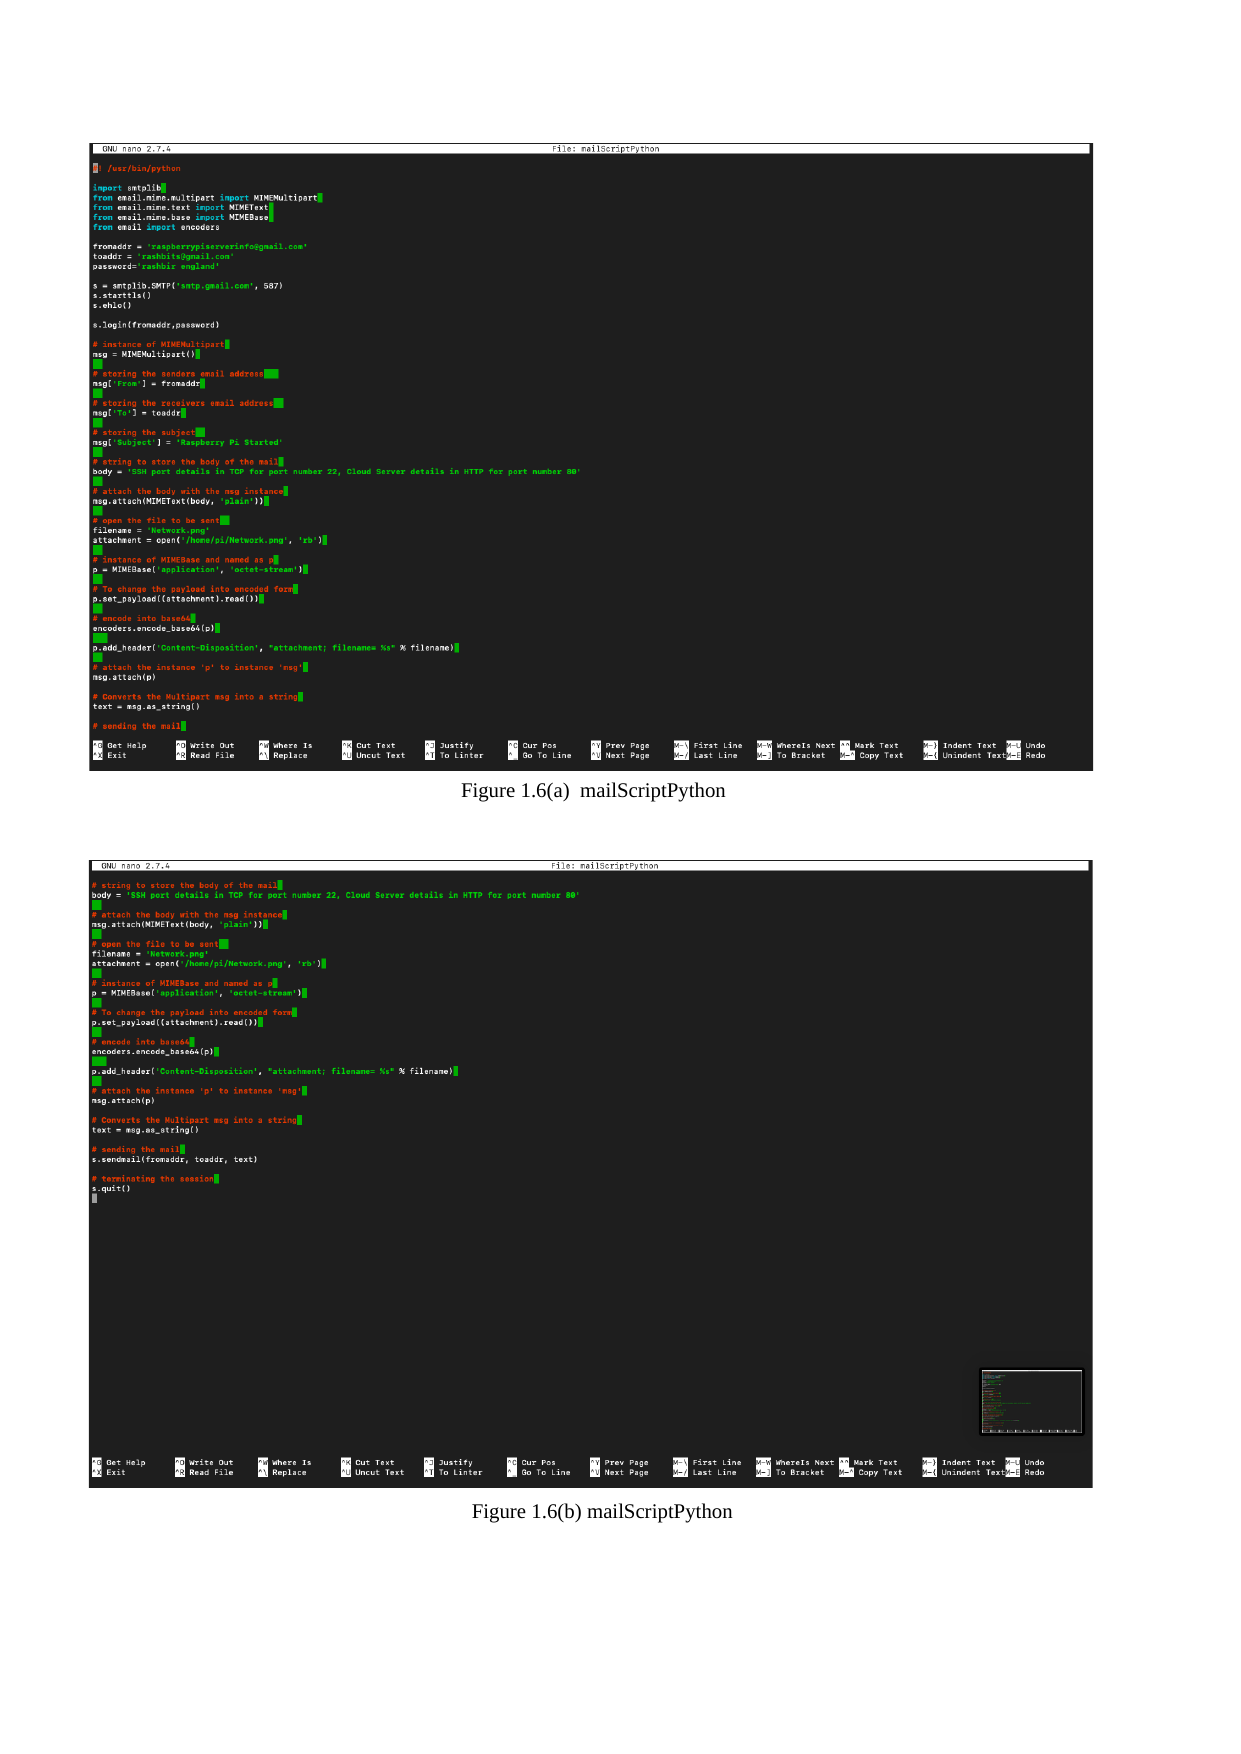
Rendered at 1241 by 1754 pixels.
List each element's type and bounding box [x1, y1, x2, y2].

picture [88, 860, 1093, 1488]
picture [89, 143, 1094, 771]
